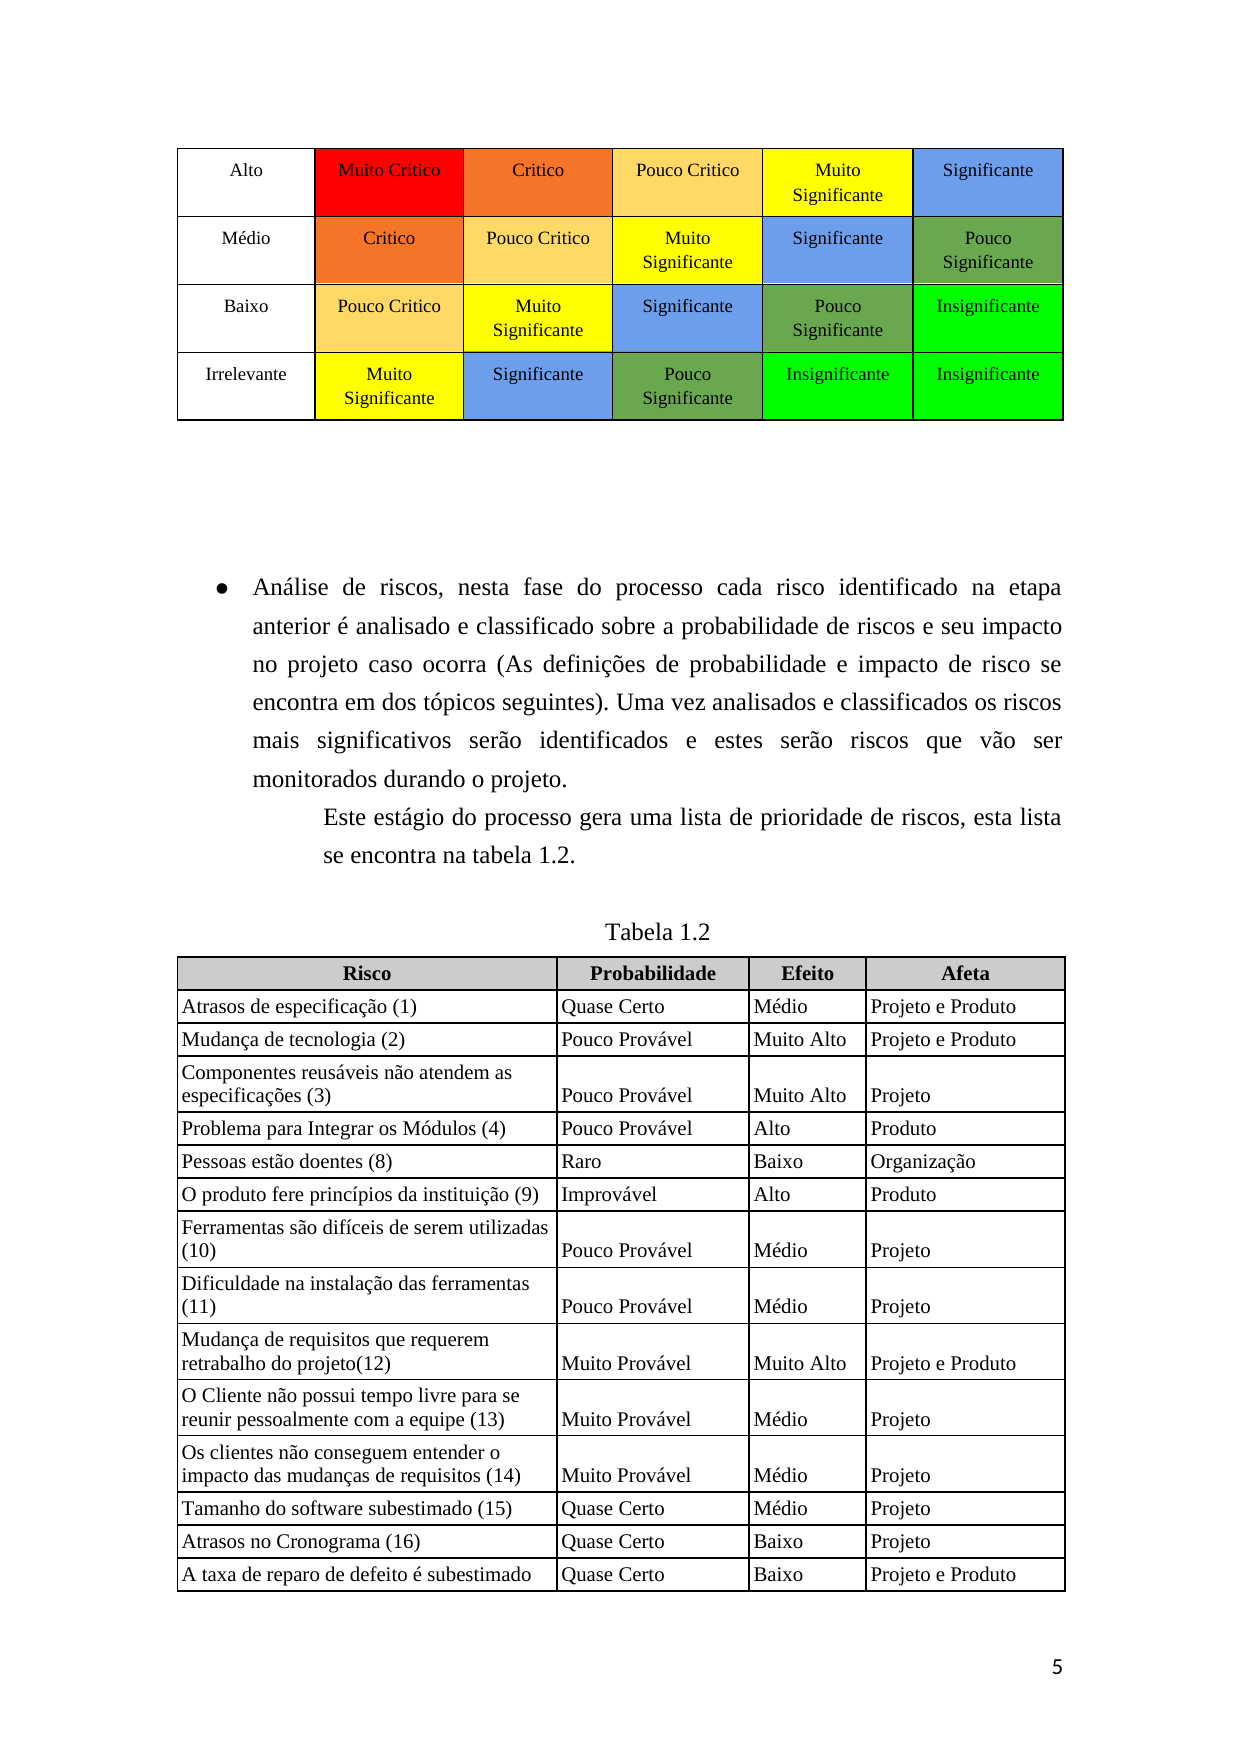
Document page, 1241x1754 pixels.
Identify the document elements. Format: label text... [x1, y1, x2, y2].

list Análise de riscos, nesta fase do processo cada risco identificado na etapa anterior é analisado e classificado sobre a probabilidade de riscos e seu impacto no projeto caso ocorra (As definições de probabilidade e impacto de risco se encontra em dos tópicos seguintes). Uma vez analisados e classificados os riscos mais significativos serão identificados e estes serão riscos que vão ser monitorados durando o projeto. [215, 573, 1063, 792]
text Tabela 1.2 [177, 918, 1063, 945]
table_cell Pouco Provável [558, 1057, 748, 1111]
table_cell Muito Alto [750, 1057, 865, 1111]
table_cell Pouco Critico [316, 285, 463, 351]
table_cell Quase Certo [558, 991, 748, 1022]
table_cell Ferramentas são difíceis de serem utilizadas (10) [178, 1212, 556, 1266]
table_cell Pouco Critico [464, 217, 612, 283]
table_cell Mudança de tecnologia (2) [178, 1024, 556, 1055]
table_cell Pouco Significante [914, 217, 1062, 283]
table_cell Quase Certo [558, 1526, 748, 1557]
table_cell Pouco Critico [613, 149, 762, 216]
table_cell Significante [464, 353, 612, 419]
table_cell Médio [750, 991, 865, 1022]
table_cell Insignificante [914, 353, 1062, 419]
table_cell Componentes reusáveis não atendem as especificações (3) [178, 1057, 556, 1111]
table_cell Raro [558, 1146, 748, 1177]
table_cell Médio [750, 1268, 865, 1322]
table_header Risco [178, 958, 556, 989]
table_cell O Cliente não possui tempo livre para se reunir pessoalmente com a equipe (13) [178, 1380, 556, 1435]
table_cell Muito Provável [558, 1324, 748, 1379]
table_cell Quase Certo [558, 1559, 748, 1590]
table_cell Pouco Significante [613, 353, 762, 419]
table_cell Atrasos no Cronograma (16) [178, 1526, 556, 1557]
table_cell Projeto [867, 1493, 1064, 1524]
table_cell Projeto [867, 1268, 1064, 1322]
table_header Afeta [867, 958, 1064, 989]
table_cell Projeto e Produto [867, 1559, 1064, 1590]
table_cell Improvável [558, 1179, 748, 1210]
table_header Probabilidade [558, 958, 748, 989]
table_cell Muito Significante [613, 217, 762, 283]
table_cell Alto [750, 1179, 865, 1210]
table_cell Tamanho do software subestimado (15) [178, 1493, 556, 1524]
table_cell Insignificante [763, 353, 912, 419]
table_cell Muito Significante [763, 149, 912, 216]
table_cell Projeto e Produto [867, 1024, 1064, 1055]
table_cell Alto [178, 149, 314, 216]
table_cell Muito Provável [558, 1380, 748, 1435]
table_cell Pouco Provável [558, 1024, 748, 1055]
table_cell Pouco Provável [558, 1113, 748, 1144]
table_cell O produto fere princípios da instituição (9) [178, 1179, 556, 1210]
table_cell Projeto e Produto [867, 1324, 1064, 1379]
table_cell Muito Significante [464, 285, 612, 351]
table_cell Baixo [178, 285, 314, 351]
table_cell Projeto [867, 1057, 1064, 1111]
table_cell Dificuldade na instalação das ferramentas (11) [178, 1268, 556, 1322]
table_cell Significante [763, 217, 912, 283]
table_cell A taxa de reparo de defeito é subestimado [178, 1559, 556, 1590]
table_cell Projeto [867, 1212, 1064, 1266]
table_cell Muito Alto [750, 1024, 865, 1055]
table_cell Médio [178, 217, 314, 283]
table_cell Projeto [867, 1380, 1064, 1435]
table_cell Pouco Provável [558, 1268, 748, 1322]
table_cell Significante [914, 149, 1062, 216]
table_cell Pouco Significante [763, 285, 912, 351]
table_cell Significante [613, 285, 762, 351]
table_cell Muito Provável [558, 1436, 748, 1491]
table_cell Projeto [867, 1526, 1064, 1557]
table_cell Médio [750, 1212, 865, 1266]
table_cell Projeto [867, 1436, 1064, 1491]
table_cell Muito Alto [750, 1324, 865, 1379]
table_cell Baixo [750, 1559, 865, 1590]
table_cell Os clientes não conseguem entender o impacto das mudanças de requisitos (14) [178, 1436, 556, 1491]
table_cell Médio [750, 1493, 865, 1524]
table_cell Médio [750, 1380, 865, 1435]
table_cell Organização [867, 1146, 1064, 1177]
table_cell Problema para Integrar os Módulos (4) [178, 1113, 556, 1144]
table_cell Pouco Provável [558, 1212, 748, 1266]
table_cell Médio [750, 1436, 865, 1491]
table_cell Critico [464, 149, 612, 216]
table_cell Baixo [750, 1526, 865, 1557]
table_cell Projeto e Produto [867, 991, 1064, 1022]
table_cell Produto [867, 1179, 1064, 1210]
table_cell Baixo [750, 1146, 865, 1177]
table_cell Irrelevante [178, 353, 314, 419]
table_cell Quase Certo [558, 1493, 748, 1524]
table_cell Insignificante [914, 285, 1062, 351]
table_header Efeito [750, 958, 865, 989]
table_cell Atrasos de especificação (1) [178, 991, 556, 1022]
table_cell Alto [750, 1113, 865, 1144]
table_cell Pessoas estão doentes (8) [178, 1146, 556, 1177]
table_cell Muito Critico [316, 149, 463, 216]
text Este estágio do processo gera uma lista de prioridade de riscos, esta lista se encontra na tabela 1.2. [323, 803, 1063, 869]
table_cell Critico [316, 217, 463, 283]
table_cell Produto [867, 1113, 1064, 1144]
table_cell Muito Significante [316, 353, 463, 419]
table_cell Mudança de requisitos que requerem retrabalho do projeto(12) [178, 1324, 556, 1379]
